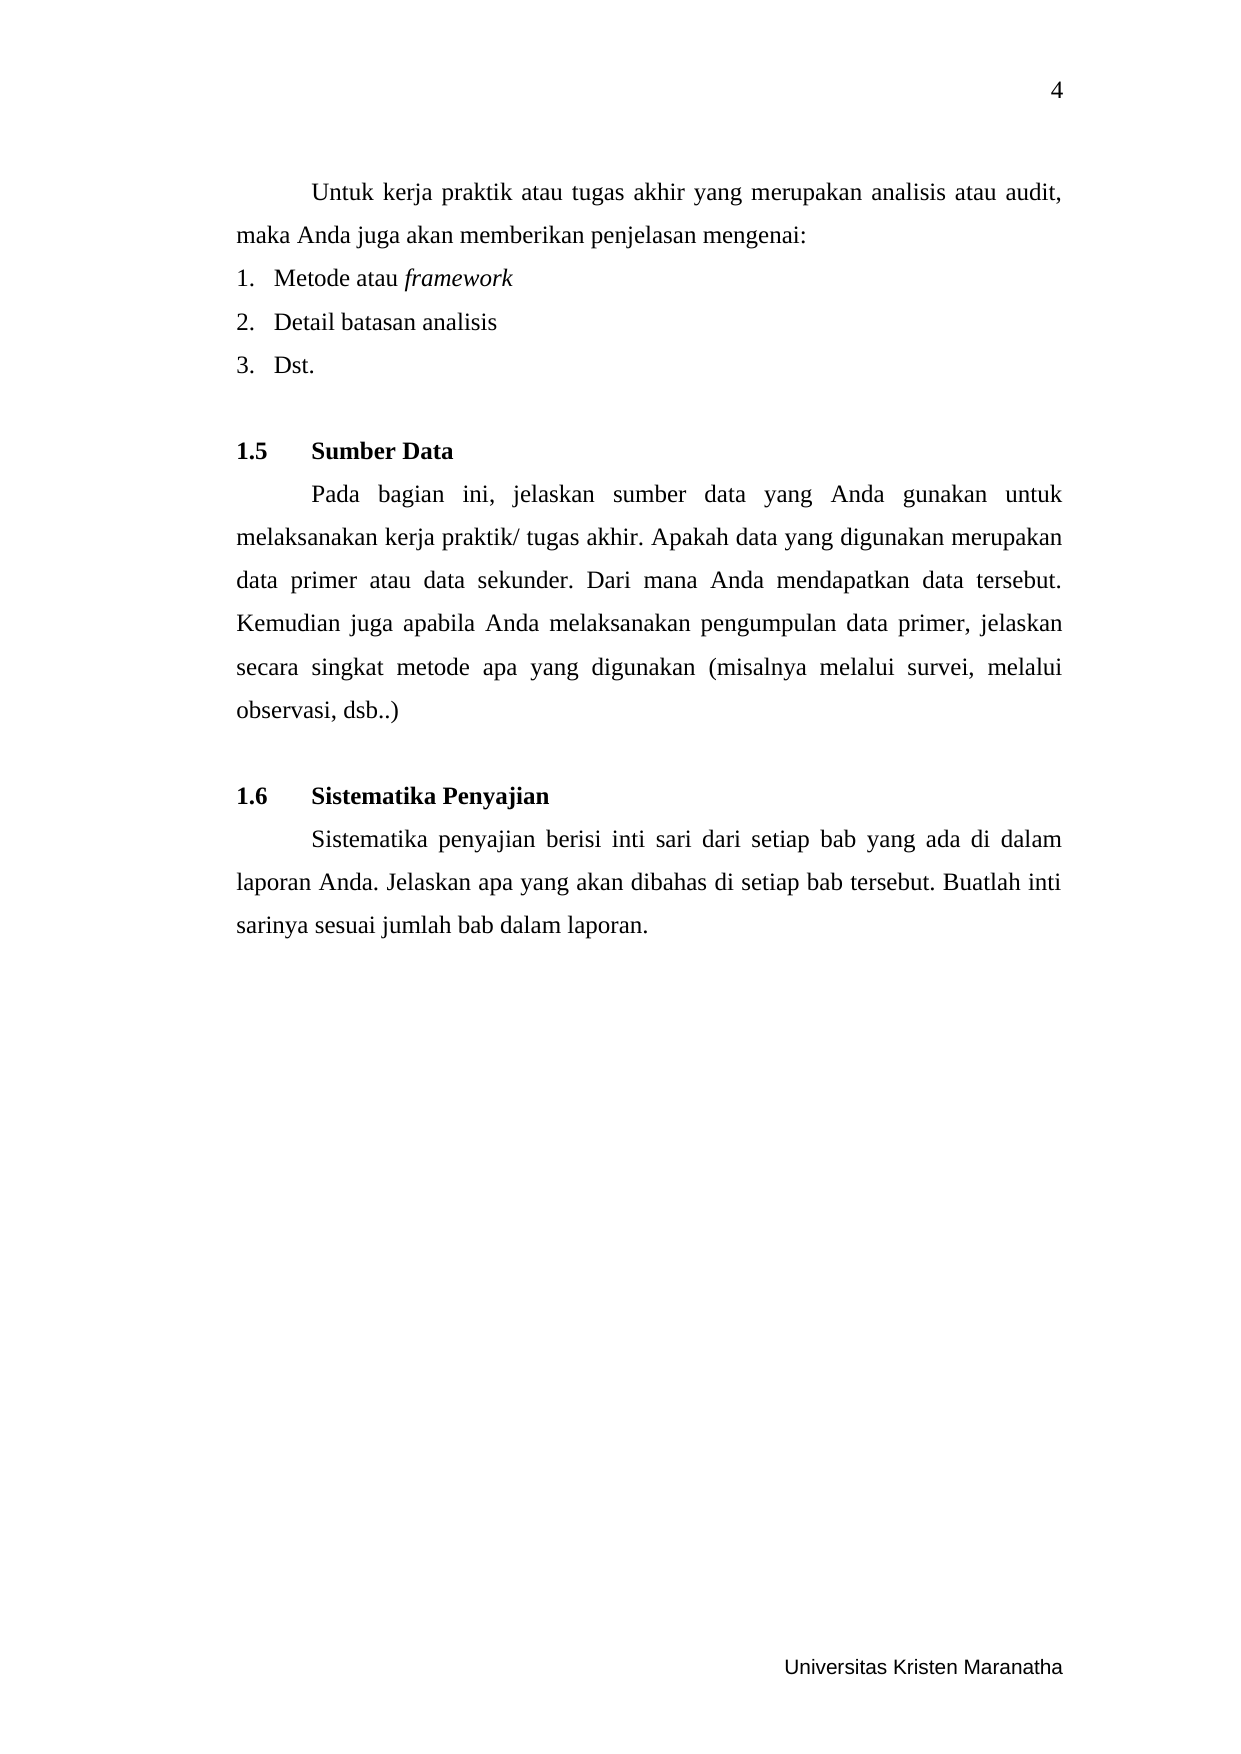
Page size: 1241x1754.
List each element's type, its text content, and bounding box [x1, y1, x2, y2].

text Untuk kerja praktik atau tugas akhir yang merupakan analisis atau audit, maka Anda juga akan memberikan penjelasan mengenai: [236, 177, 1063, 249]
list Dst. [236, 350, 1063, 378]
subtitle Sumber Data [236, 436, 1063, 465]
subtitle Sistematika Penyajian [236, 781, 1063, 810]
text Pada bagian ini, jelaskan sumber data yang Anda gunakan untuk melaksanakan kerja praktik/ tugas akhir. Apakah data yang digunakan merupakan data primer atau data sekunder. Dari mana Anda mendapatkan data tersebut. Kemudian juga apabila Anda melaksanakan pengumpulan data primer, jelaskan secara singkat metode apa yang digunakan (misalnya melalui survei, melalui observasi, dsb..) [236, 479, 1063, 723]
list Metode atau framework [236, 263, 1063, 292]
text Sistematika penyajian berisi inti sari dari setiap bab yang ada di dalam laporan Anda. Jelaskan apa yang akan dibahas di setiap bab tersebut. Buatlah inti sarinya sesuai jumlah bab dalam laporan. [236, 824, 1063, 939]
list Detail batasan analisis [236, 307, 1063, 335]
